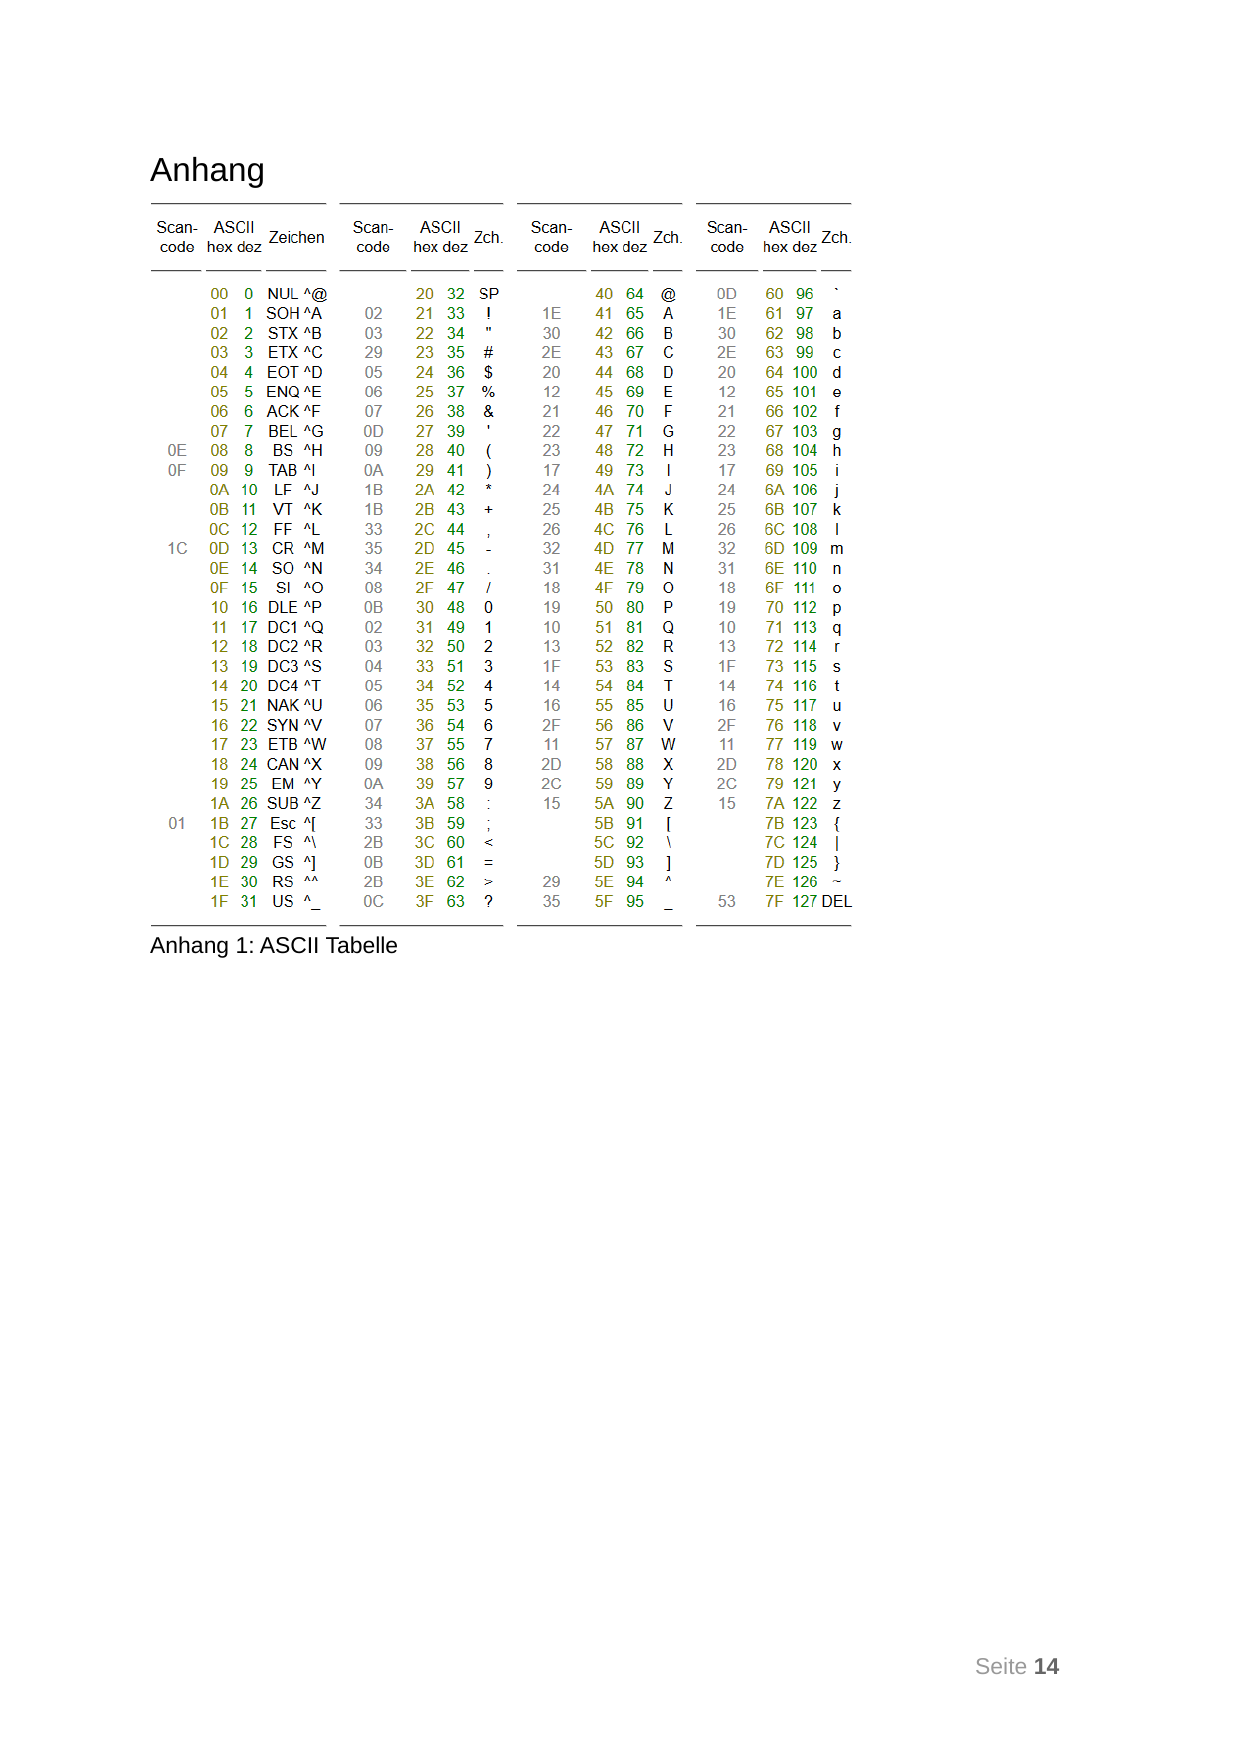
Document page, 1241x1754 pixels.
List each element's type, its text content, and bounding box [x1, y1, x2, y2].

text Anhang 1: ASCII Tabelle [150, 932, 1090, 958]
picture [150, 201, 860, 929]
subtitle Anhang [150, 150, 1090, 188]
